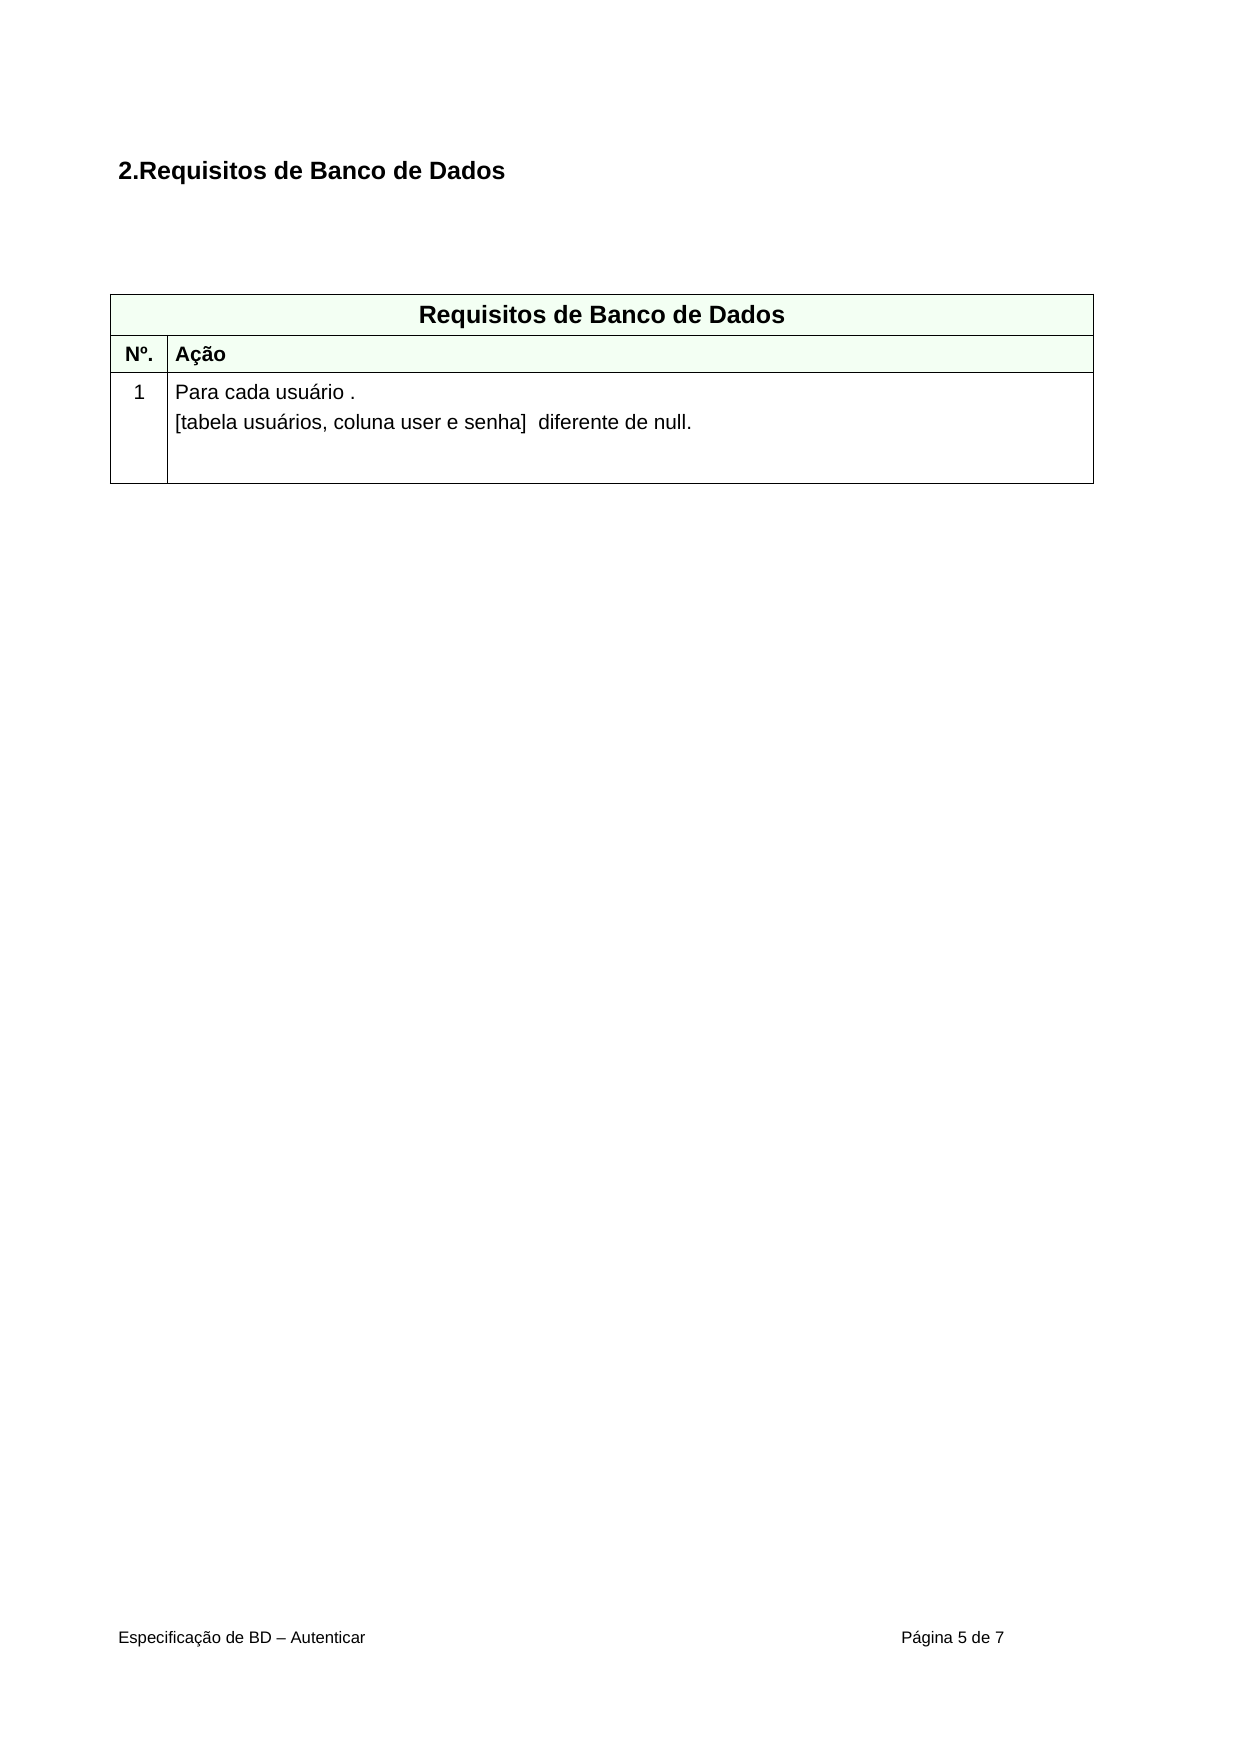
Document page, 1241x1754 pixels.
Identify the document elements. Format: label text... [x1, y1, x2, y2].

table_cell Nº. [111, 336, 167, 372]
table_cell Para cada usuário . [tabela usuários, coluna user e senha] diferente de null. [168, 373, 1093, 483]
table_cell 1 [111, 373, 167, 483]
subtitle Requisitos de Banco de Dados [118, 156, 1122, 185]
table_header Requisitos de Banco de Dados [111, 295, 1093, 335]
table_cell Ação [168, 336, 1093, 372]
